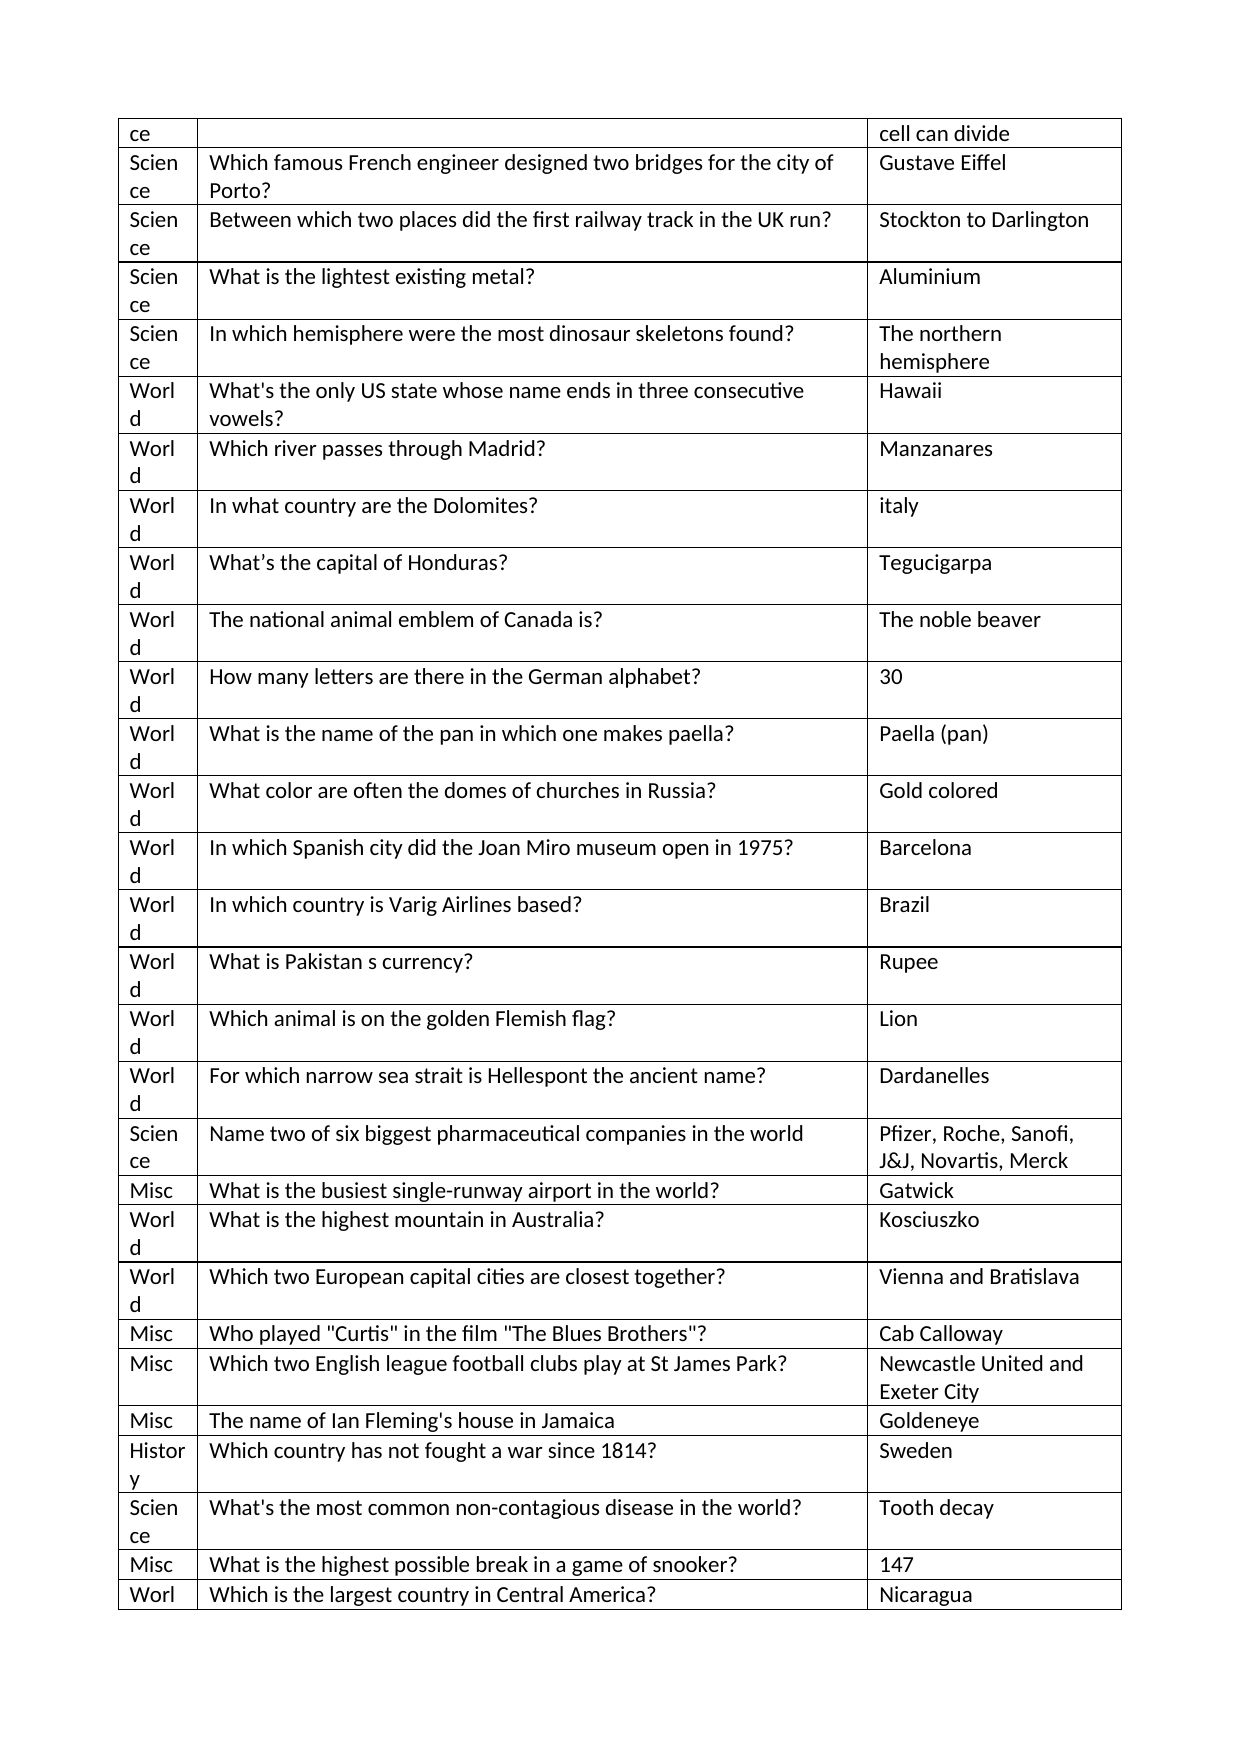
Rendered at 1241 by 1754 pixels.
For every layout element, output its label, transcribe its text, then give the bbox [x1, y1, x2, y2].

table_cell Manzanares [868, 434, 1121, 490]
table_cell World [119, 1062, 197, 1118]
table_cell Which animal is on the golden Flemish flag? [198, 1005, 867, 1061]
table_cell 147 [868, 1550, 1121, 1579]
table_cell Gatwick [868, 1176, 1121, 1204]
table_cell Which famous French engineer designed two bridges for the city of Porto? [198, 148, 867, 204]
table_cell ce [119, 119, 197, 147]
table_cell Brazil [868, 890, 1121, 946]
table_cell What’s the capital of Honduras? [198, 548, 867, 604]
table_cell Goldeneye [868, 1406, 1121, 1435]
table_cell Sweden [868, 1436, 1121, 1492]
table_cell Kosciuszko [868, 1205, 1121, 1261]
table_cell History [119, 1436, 197, 1492]
table_cell Misc [119, 1320, 197, 1348]
table_cell Misc [119, 1406, 197, 1435]
table_cell Cab Calloway [868, 1320, 1121, 1348]
table_cell What's the most common non-contagious disease in the world? [198, 1493, 867, 1549]
table_cell World [119, 605, 197, 661]
table_cell Name two of six biggest pharmaceutical companies in the world [198, 1119, 867, 1175]
table_cell World [119, 776, 197, 832]
table_cell Which country has not fought a war since 1814? [198, 1436, 867, 1492]
table_cell In which country is Varig Airlines based? [198, 890, 867, 946]
table_cell Aluminium [868, 263, 1121, 318]
table_cell Science [119, 263, 197, 318]
table_cell World [119, 662, 197, 718]
table_cell The noble beaver [868, 605, 1121, 661]
table_cell [198, 119, 867, 147]
table_cell 30 [868, 662, 1121, 718]
table_cell World [119, 948, 197, 1003]
table_cell Misc [119, 1176, 197, 1204]
table_cell World [119, 548, 197, 604]
table_cell cell can divide [868, 119, 1121, 147]
table_cell Science [119, 320, 197, 376]
table_cell World [119, 377, 197, 433]
table_cell Who played "Curtis" in the film "The Blues Brothers"? [198, 1320, 867, 1348]
table_cell Misc [119, 1349, 197, 1405]
table_cell World [119, 833, 197, 889]
table_cell Science [119, 148, 197, 204]
table_cell The name of Ian Fleming's house in Jamaica [198, 1406, 867, 1435]
table_cell Worl [119, 1580, 197, 1608]
table_cell Paella (pan) [868, 719, 1121, 775]
table_cell Science [119, 205, 197, 261]
table_cell World [119, 1263, 197, 1318]
table_cell What is the lightest existing metal? [198, 263, 867, 318]
table_cell Nicaragua [868, 1580, 1121, 1608]
table_cell What is the name of the pan in which one makes paella? [198, 719, 867, 775]
table_cell What color are often the domes of churches in Russia? [198, 776, 867, 832]
table_cell Barcelona [868, 833, 1121, 889]
table_cell Tegucigarpa [868, 548, 1121, 604]
table_cell Misc [119, 1550, 197, 1579]
table_cell Tooth decay [868, 1493, 1121, 1549]
table_cell Which is the largest country in Central America? [198, 1580, 867, 1608]
table_cell Which river passes through Madrid? [198, 434, 867, 490]
table_cell How many letters are there in the German alphabet? [198, 662, 867, 718]
table_cell Newcastle United and Exeter City [868, 1349, 1121, 1405]
table_cell italy [868, 491, 1121, 547]
table_cell Gustave Eiffel [868, 148, 1121, 204]
table_cell In which hemisphere were the most dinosaur skeletons found? [198, 320, 867, 376]
table_cell Dardanelles [868, 1062, 1121, 1118]
table_cell Lion [868, 1005, 1121, 1061]
table_cell Science [119, 1493, 197, 1549]
table_cell Vienna and Bratislava [868, 1263, 1121, 1318]
table_cell Which two English league football clubs play at St James Park? [198, 1349, 867, 1405]
table_cell Pfizer, Roche, Sanofi, J&J, Novartis, Merck [868, 1119, 1121, 1175]
table_cell World [119, 491, 197, 547]
table_cell Stockton to Darlington [868, 205, 1121, 261]
table_cell The northern hemisphere [868, 320, 1121, 376]
table_cell World [119, 719, 197, 775]
table_cell What is the busiest single-runway airport in the world? [198, 1176, 867, 1204]
table_cell What is Pakistan s currency? [198, 948, 867, 1003]
table_cell What is the highest mountain in Australia? [198, 1205, 867, 1261]
table_cell What's the only US state whose name ends in three consecutive vowels? [198, 377, 867, 433]
table_cell World [119, 1005, 197, 1061]
table_cell World [119, 890, 197, 946]
table_cell The national animal emblem of Canada is? [198, 605, 867, 661]
table_cell In which Spanish city did the Joan Miro museum open in 1975? [198, 833, 867, 889]
table_cell Between which two places did the first railway track in the UK run? [198, 205, 867, 261]
table_cell For which narrow sea strait is Hellespont the ancient name? [198, 1062, 867, 1118]
table_cell Hawaii [868, 377, 1121, 433]
table_cell Rupee [868, 948, 1121, 1003]
table_cell World [119, 1205, 197, 1261]
table_cell Which two European capital cities are closest together? [198, 1263, 867, 1318]
table_cell Gold colored [868, 776, 1121, 832]
table_cell World [119, 434, 197, 490]
table_cell What is the highest possible break in a game of snooker? [198, 1550, 867, 1579]
table_cell Science [119, 1119, 197, 1175]
table_cell In what country are the Dolomites? [198, 491, 867, 547]
